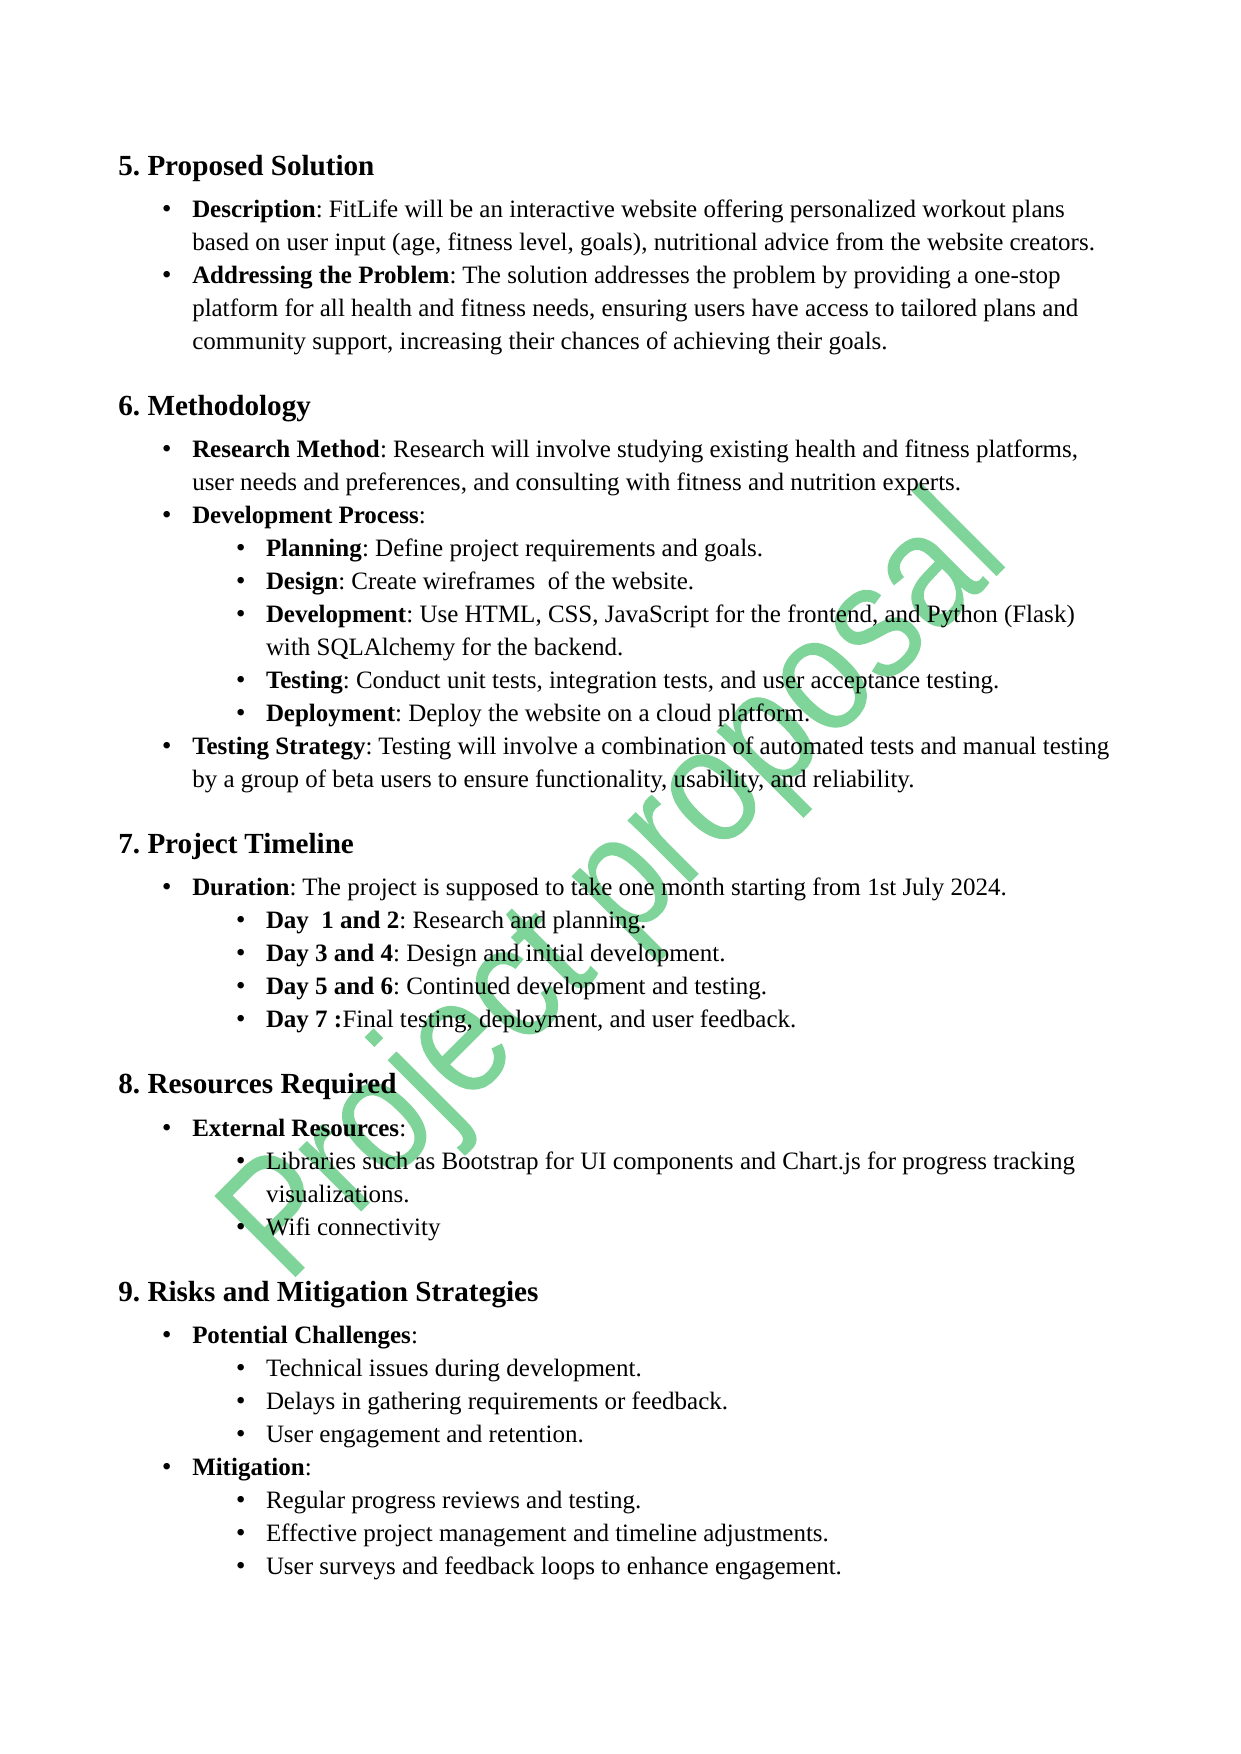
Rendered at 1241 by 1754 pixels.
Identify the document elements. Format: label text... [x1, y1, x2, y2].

list Testing: Conduct unit tests, integration tests, and user acceptance testing. [795, 665, 854, 694]
list Day 7 :Final testing, deployment, and user feedback. [236, 1004, 488, 1033]
list Addressing the Problem: The solution addresses the problem by providing a one-stop platform for all health and fitness needs, ensuring users have access to tailored plans and community support, increasing their chances of achieving their goals. [162, 260, 1122, 354]
list Development: Use HTML, CSS, JavaScript for the frontend, and Python (Flask) with SQLAlchemy for the backend. [236, 599, 909, 661]
subtitle 8. Resources Required [118, 1067, 426, 1100]
list Wifi connectivity [275, 1212, 1122, 1241]
list Libraries such as Bootstrap for UI components and Chart.js for progress tracking visualizations. [236, 1146, 355, 1207]
list Regular progress reviews and testing. [236, 1485, 1122, 1514]
list Mitigation: [162, 1452, 1122, 1481]
list User surveys and feedback loops to enhance engagement. [236, 1551, 1122, 1580]
list Description: FitLife will be an interactive website offering personalized workout plans based on user input (age, fitness level, goals), nutritional advice from the website creators. [162, 194, 1122, 255]
list Delays in gathering requirements or feedback. [236, 1386, 1122, 1415]
list User engagement and retention. [236, 1419, 1122, 1448]
list Design: Create wireframes of the website. [236, 566, 929, 595]
list Potential Challenges: [162, 1320, 1122, 1349]
list Testing Strategy: Testing will involve a combination of automated tests and manual testing by a group of beta users to ensure functionality, usability, and reliability. [792, 731, 1122, 793]
list Development: Use HTML, CSS, JavaScript for the frontend, and Python (Flask) with SQLAlchemy for the backend. [847, 599, 1122, 661]
list Development Process: [162, 500, 948, 529]
list Day 1 and 2: Research and planning. [637, 905, 1122, 934]
subtitle 9. Risks and Mitigation Strategies [118, 1274, 1122, 1307]
list Deployment: Deploy the website on a cloud platform. [236, 698, 749, 727]
list Planning: Define project requirements and goals. [236, 533, 981, 562]
list Testing Strategy: Testing will involve a combination of automated tests and manual testing by a group of beta users to ensure functionality, usability, and reliability. [162, 731, 777, 793]
list Wifi connectivity [251, 1212, 278, 1226]
subtitle [656, 826, 1122, 860]
list Effective project management and timeline adjustments. [236, 1518, 1122, 1547]
subtitle 6. Methodology [118, 388, 1122, 421]
subtitle 5. Proposed Solution [118, 148, 1122, 181]
list Technical issues during development. [236, 1353, 1122, 1382]
list External Resources: [162, 1113, 351, 1141]
subtitle 7. Project Timeline [118, 826, 666, 860]
list Testing: Conduct unit tests, integration tests, and user acceptance testing. [236, 665, 787, 694]
list Libraries such as Bootstrap for UI components and Chart.js for progress tracking visualizations. [236, 1169, 290, 1207]
list Day 5 and 6: Continued development and testing. [488, 971, 1122, 1000]
list Deployment: Deploy the website on a cloud platform. [845, 698, 1122, 727]
list Research Method: Research will involve studying existing health and fitness platforms, user needs and preferences, and consulting with fitness and nutrition experts. [162, 434, 1122, 496]
subtitle [414, 1067, 1122, 1100]
list Duration: The project is supposed to take one month starting from 1st July 2024. [597, 872, 655, 901]
list Testing: Conduct unit tests, integration tests, and user acceptance testing. [853, 665, 1122, 694]
list [972, 533, 1122, 562]
list Day 1 and 2: Research and planning. [236, 905, 628, 934]
list Day 3 and 4: Design and initial development. [543, 938, 1122, 967]
list Day 7 :Final testing, deployment, and user feedback. [541, 1004, 1122, 1033]
list Duration: The project is supposed to take one month starting from 1st July 2024. [162, 872, 595, 901]
list Day 3 and 4: Design and initial development. [517, 940, 551, 967]
list Libraries such as Bootstrap for UI components and Chart.js for progress tracking visualizations. [324, 1146, 1122, 1207]
list External Resources: [355, 1113, 414, 1141]
list Day 5 and 6: Continued development and testing. [236, 971, 481, 1000]
list Day 3 and 4: Design and initial development. [236, 938, 516, 967]
list [939, 500, 1122, 529]
list Wifi connectivity [236, 1219, 258, 1241]
list [959, 566, 1122, 595]
list External Resources: [418, 1113, 462, 1141]
list External Resources: [460, 1113, 1122, 1141]
list Duration: The project is supposed to take one month starting from 1st July 2024. [658, 872, 1122, 901]
